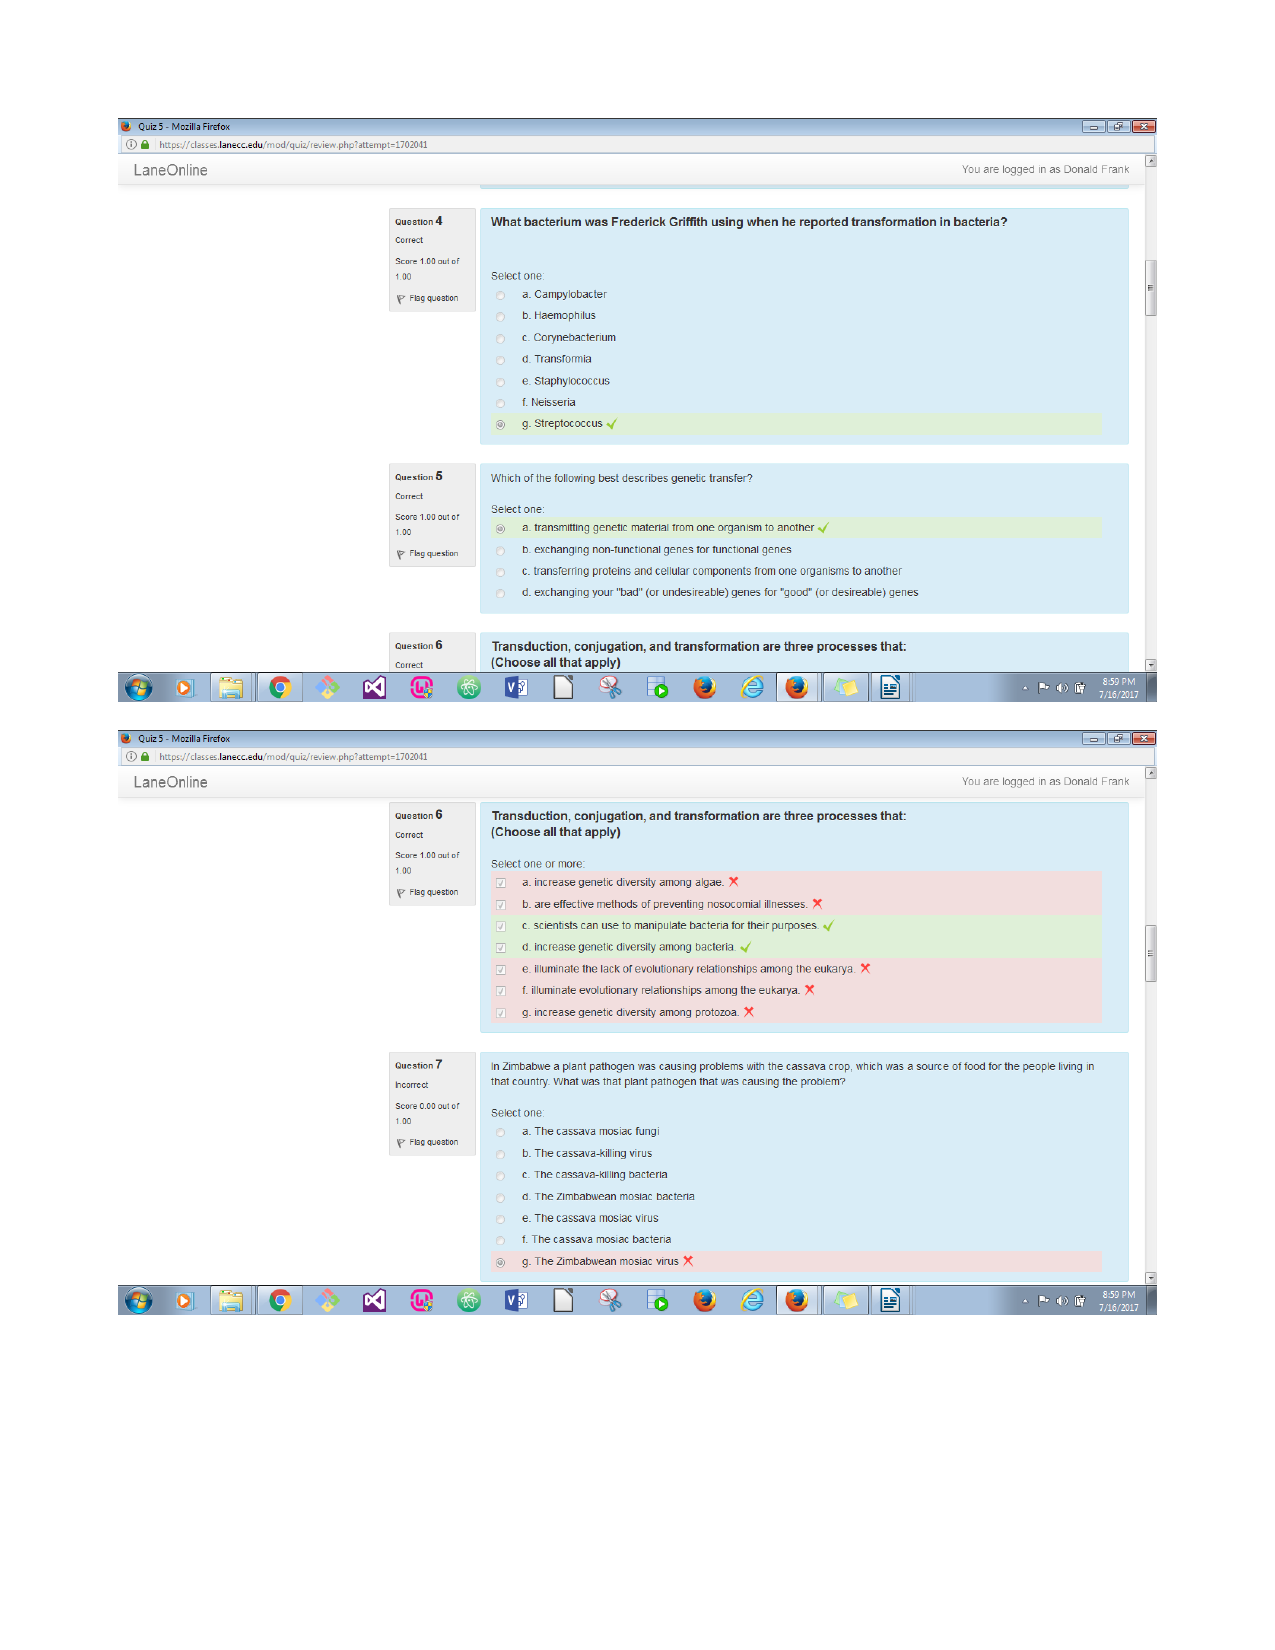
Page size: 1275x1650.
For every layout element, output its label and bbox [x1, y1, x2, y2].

picture [118, 118, 1157, 702]
picture [118, 730, 1157, 1315]
